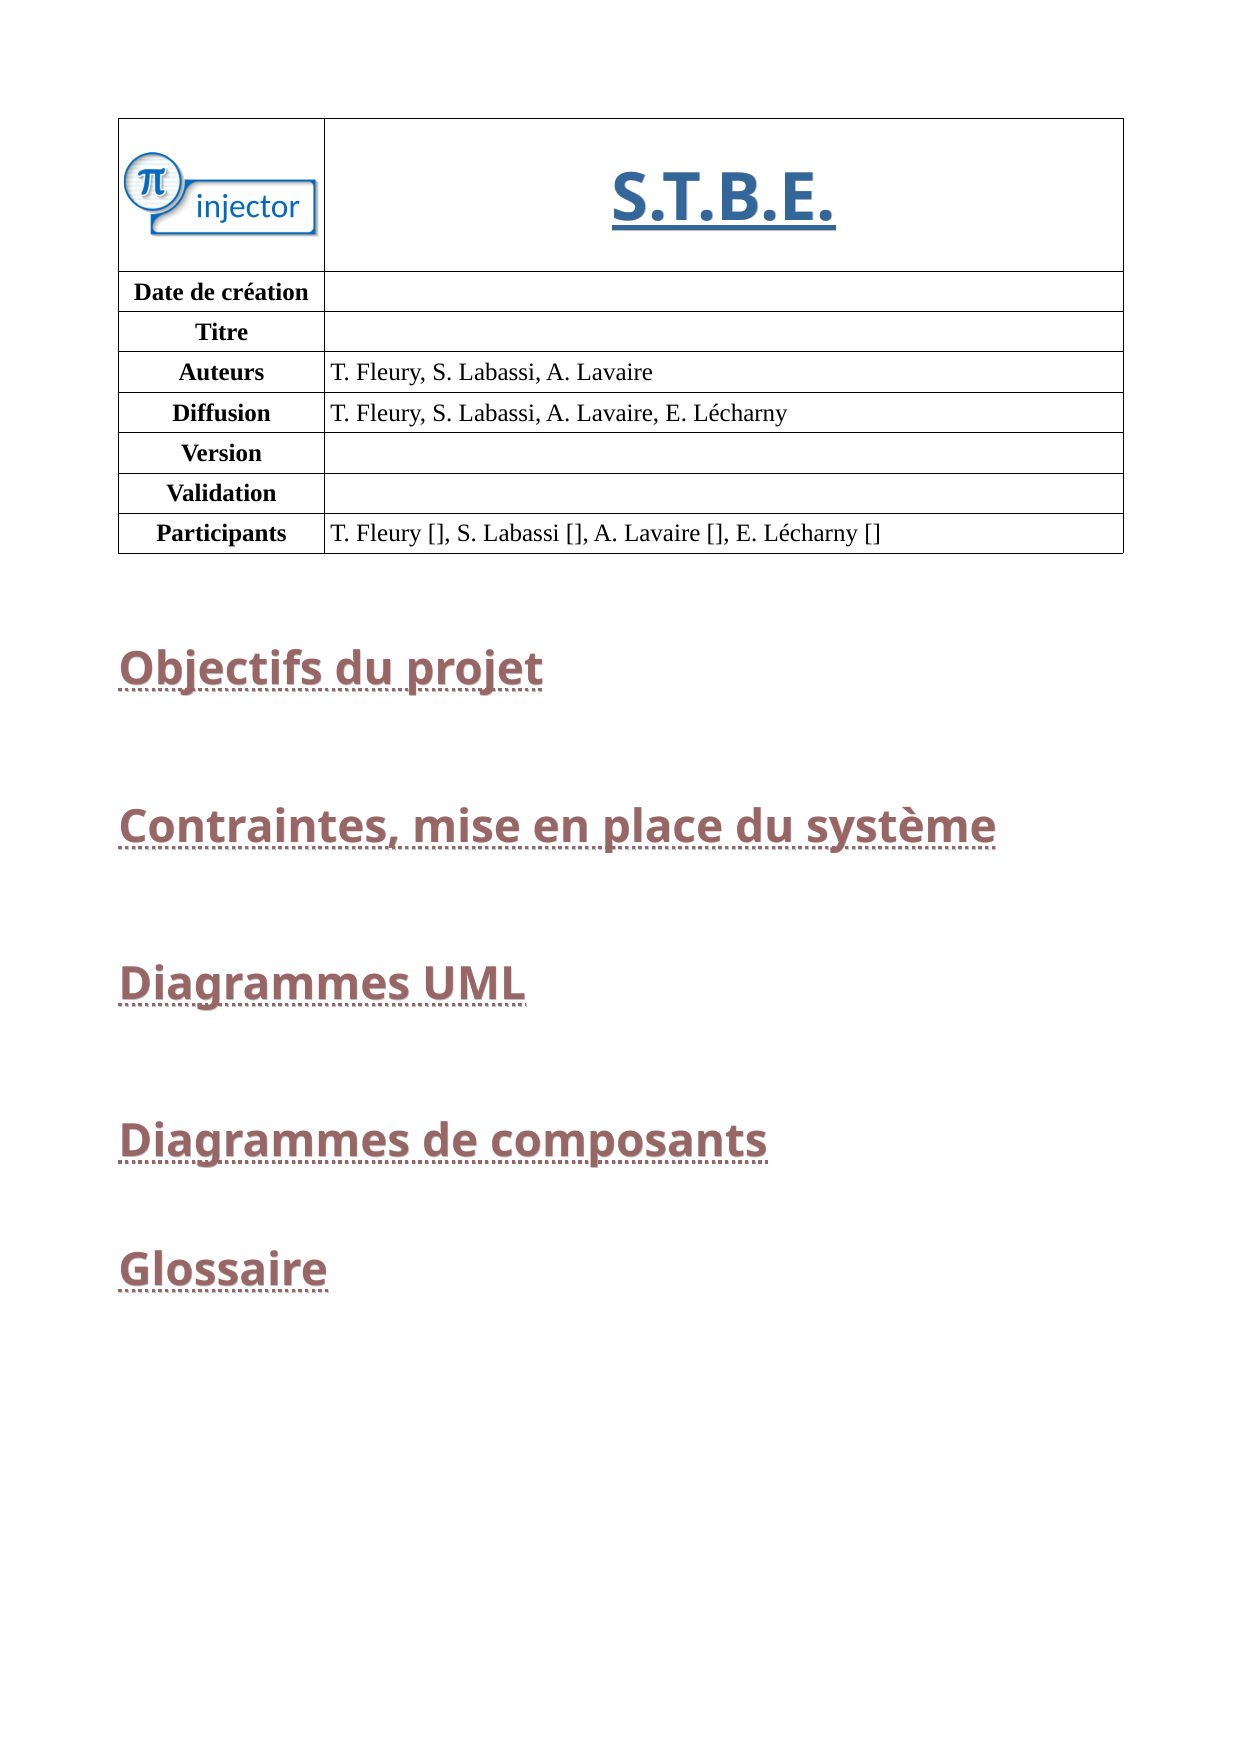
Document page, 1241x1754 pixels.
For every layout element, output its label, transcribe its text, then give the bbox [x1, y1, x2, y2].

table_cell Version [119, 433, 324, 472]
table_cell T. Fleury [], S. Labassi [], A. Lavaire [], E. Lécharny [] [325, 514, 1123, 553]
table_cell Diffusion [119, 393, 324, 432]
subtitle Diagrammes UML [118, 950, 1122, 1013]
table_cell [325, 312, 1123, 351]
table_cell Auteurs [119, 352, 324, 392]
table_cell T. Fleury, S. Labassi, A. Lavaire, E. Lécharny [325, 393, 1123, 432]
table_cell Validation [119, 474, 324, 513]
table_header S.T.B.E. [325, 119, 1123, 271]
table_cell [325, 433, 1123, 472]
table_cell T. Fleury, S. Labassi, A. Lavaire [325, 352, 1123, 392]
table_cell Date de création [119, 272, 324, 311]
table_cell Titre [119, 312, 324, 351]
table_cell [325, 272, 1123, 311]
subtitle Contraintes, mise en place du système [118, 793, 1122, 855]
table_cell Participants [119, 514, 324, 553]
table_header [119, 119, 324, 271]
table_cell [325, 474, 1123, 513]
subtitle Diagrammes de composants [118, 1108, 1122, 1170]
subtitle Objectifs du projet [118, 636, 1122, 698]
picture [123, 152, 319, 237]
subtitle Glossaire [118, 1236, 1122, 1299]
